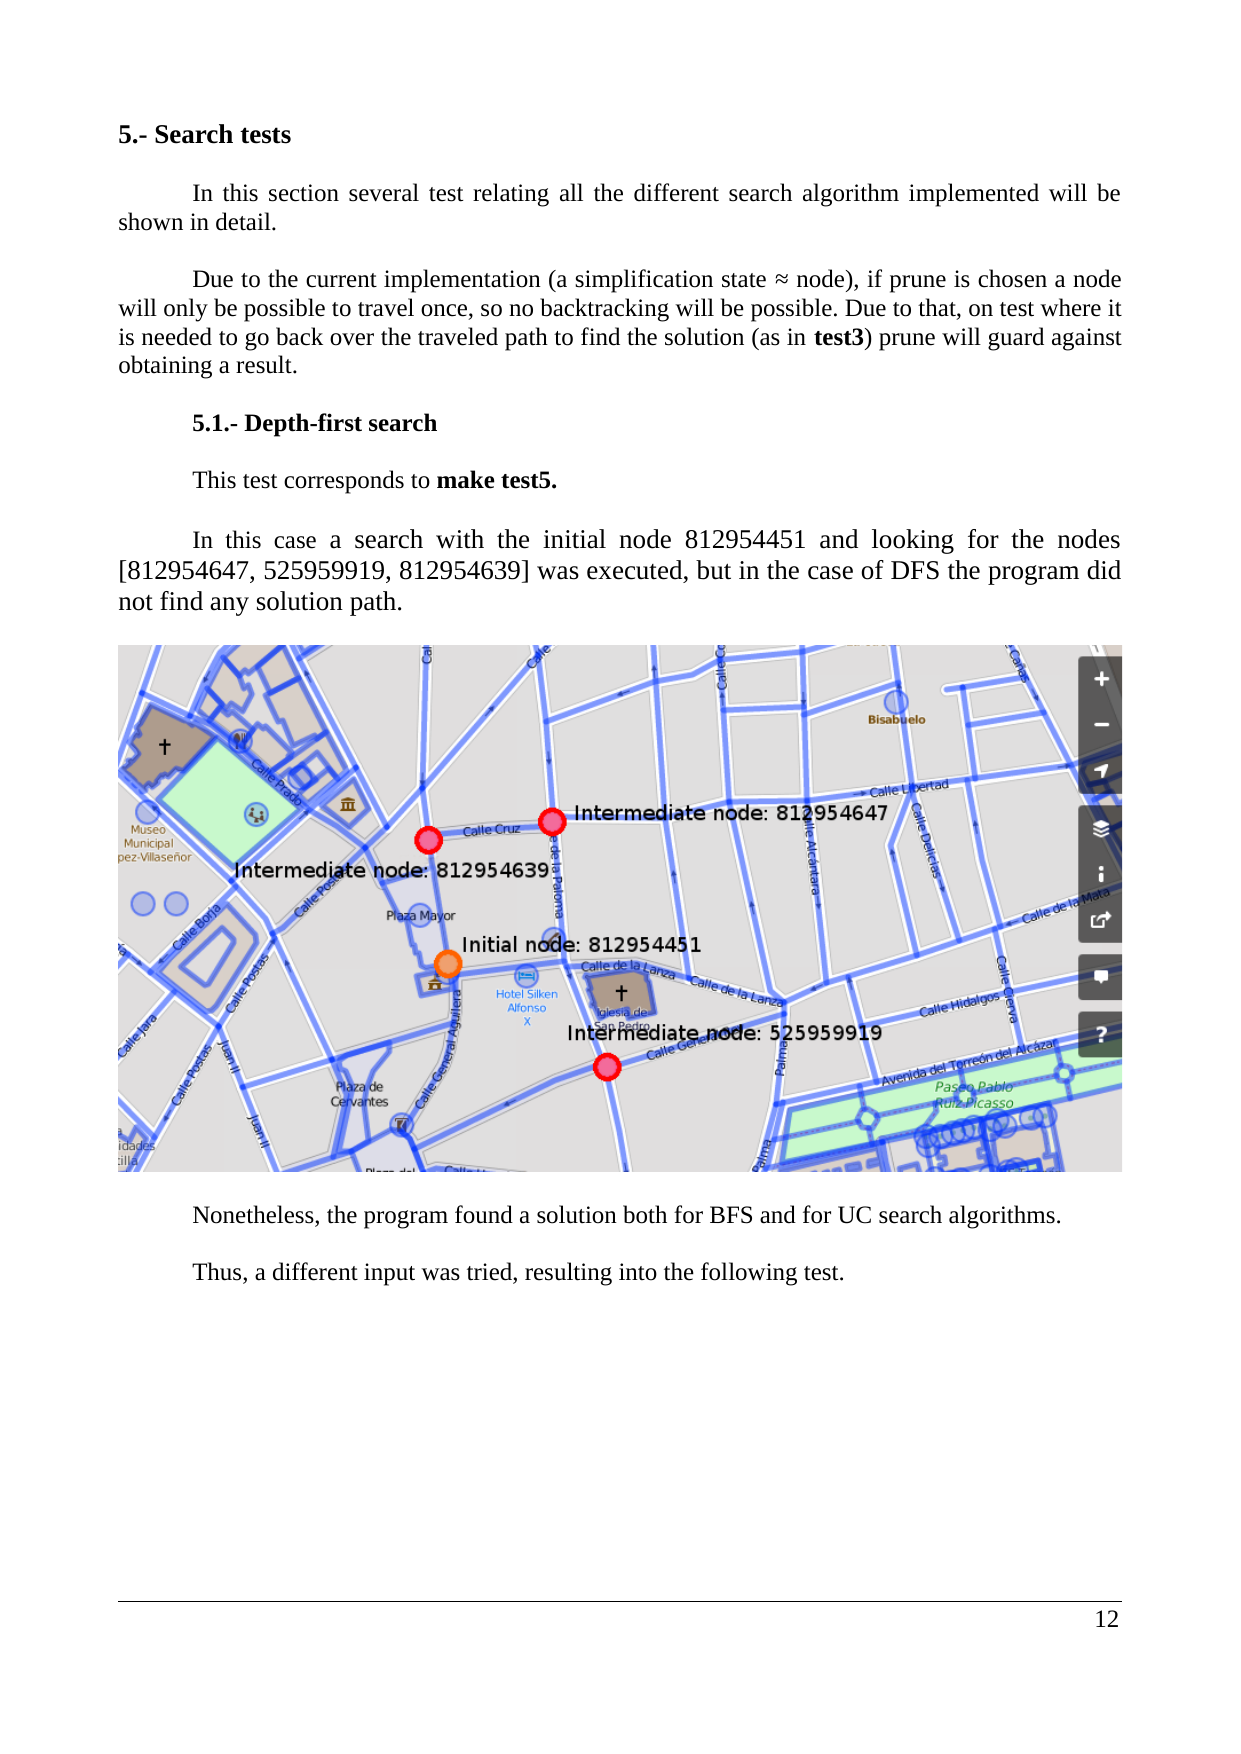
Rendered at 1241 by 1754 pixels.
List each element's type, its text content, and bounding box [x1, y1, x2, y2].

text In this section several test relating all the different search algorithm implemented will be shown in detail. [118, 178, 1122, 236]
text This test corresponds to make test5. [118, 466, 1122, 494]
picture [118, 645, 1123, 1172]
text 5.1.- Depth-first search [118, 408, 1122, 437]
text In this case a search with the initial node 812954451 and looking for the nodes [812954647, 525959919, 812954639] was executed, but in the case of DFS the program did not find any solution path. [118, 523, 1122, 616]
text Nonetheless, the program found a solution both for BFS and for UC search algorithms. [118, 1200, 1122, 1229]
text 5.- Search tests [118, 118, 1122, 149]
text Due to the current implementation (a simplification state ≈ node), if prune is chosen a node will only be possible to travel once, so no backtracking will be possible. Due to that, on test where it is needed to go back over the traveled path to find the solution (as in test3) prune will guard against obtaining a result. [118, 264, 1122, 379]
text Thus, a different input was tried, resulting into the following test. [118, 1257, 1122, 1286]
